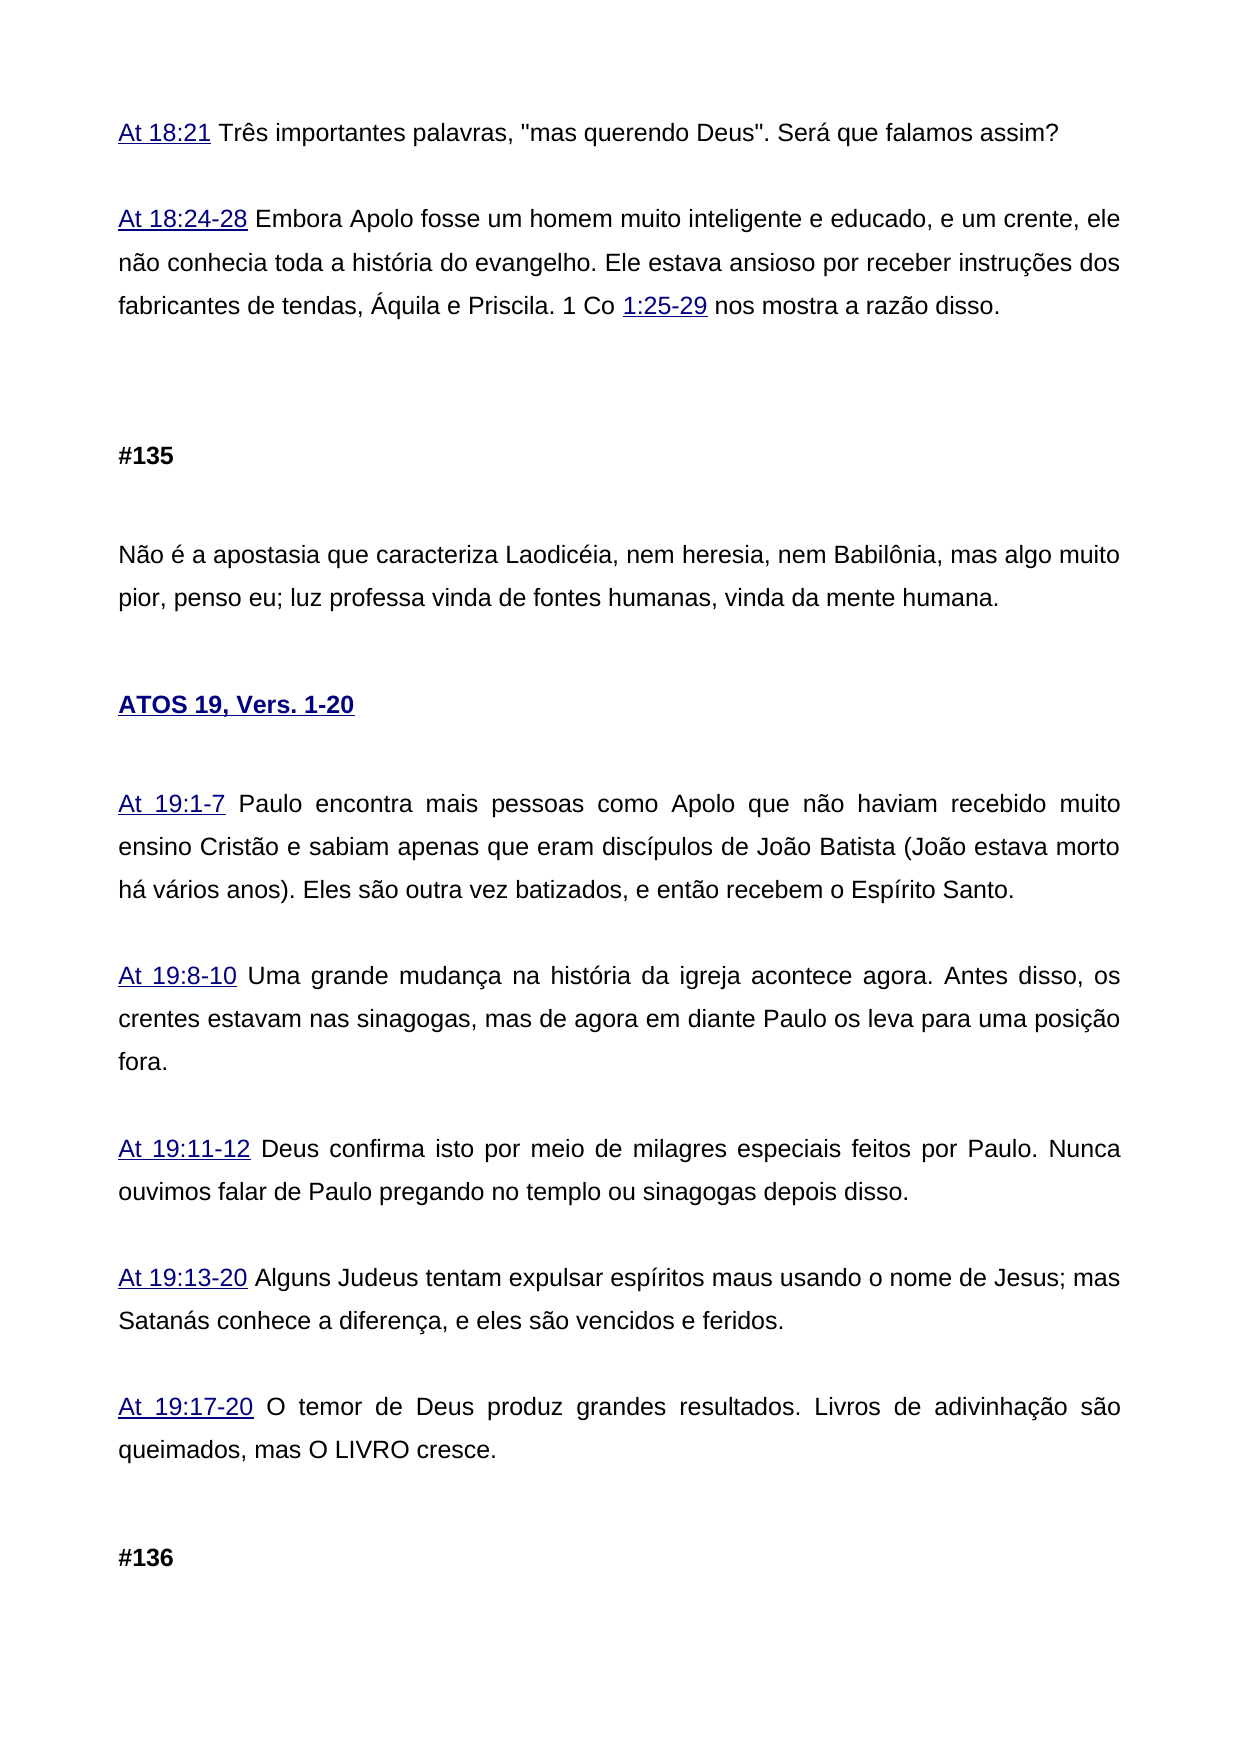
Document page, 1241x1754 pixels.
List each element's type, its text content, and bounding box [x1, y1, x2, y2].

text At 19:17-20 O temor de Deus produz grandes resultados. Livros de adivinhação são queimados, mas O LIVRO cresce. [118, 1392, 1122, 1464]
text At 19:11-12 Deus confirma isto por meio de milagres especiais feitos por Paulo. Nunca ouvimos falar de Paulo pregando no templo ou sinagogas depois disso. [118, 1133, 1122, 1205]
text At 18:24-28 Embora Apolo fosse um homem muito inteligente e educado, e um crente, ele não conhecia toda a história do evangelho. Ele estava ansioso por receber instruções dos fabricantes de tendas, Áquila e Priscila. 1 Co 1:25-29 nos mostra a razão disso. [118, 204, 1122, 319]
subtitle ATOS 19, Vers. 1-20 [118, 690, 1122, 718]
text At 19:1-7 Paulo encontra mais pessoas como Apolo que não haviam recebido muito ensino Cristão e sabiam apenas que eram discípulos de João Batista (João estava morto há vários anos). Eles são outra vez batizados, e então recebem o Espírito Santo. [118, 788, 1122, 903]
text At 19:13-20 Alguns Judeus tentam expulsar espíritos maus usando o nome de Jesus; mas Satanás conhece a diferença, e eles são vencidos e feridos. [118, 1263, 1122, 1335]
subtitle #136 [118, 1542, 1122, 1571]
text At 19:8-10 Uma grande mudança na história da igreja acontece agora. Antes disso, os crentes estavam nas sinagogas, mas de agora em diante Paulo os leva para uma posição fora. [118, 961, 1122, 1076]
text At 18:21 Três importantes palavras, "mas querendo Deus". Será que falamos assim? [118, 118, 1122, 147]
text Não é a apostasia que caracteriza Laodicéia, nem heresia, nem Babilônia, mas algo muito pior, penso eu; luz professa vinda de fontes humanas, vinda da mente humana. [118, 539, 1122, 611]
subtitle #135 [118, 441, 1122, 469]
